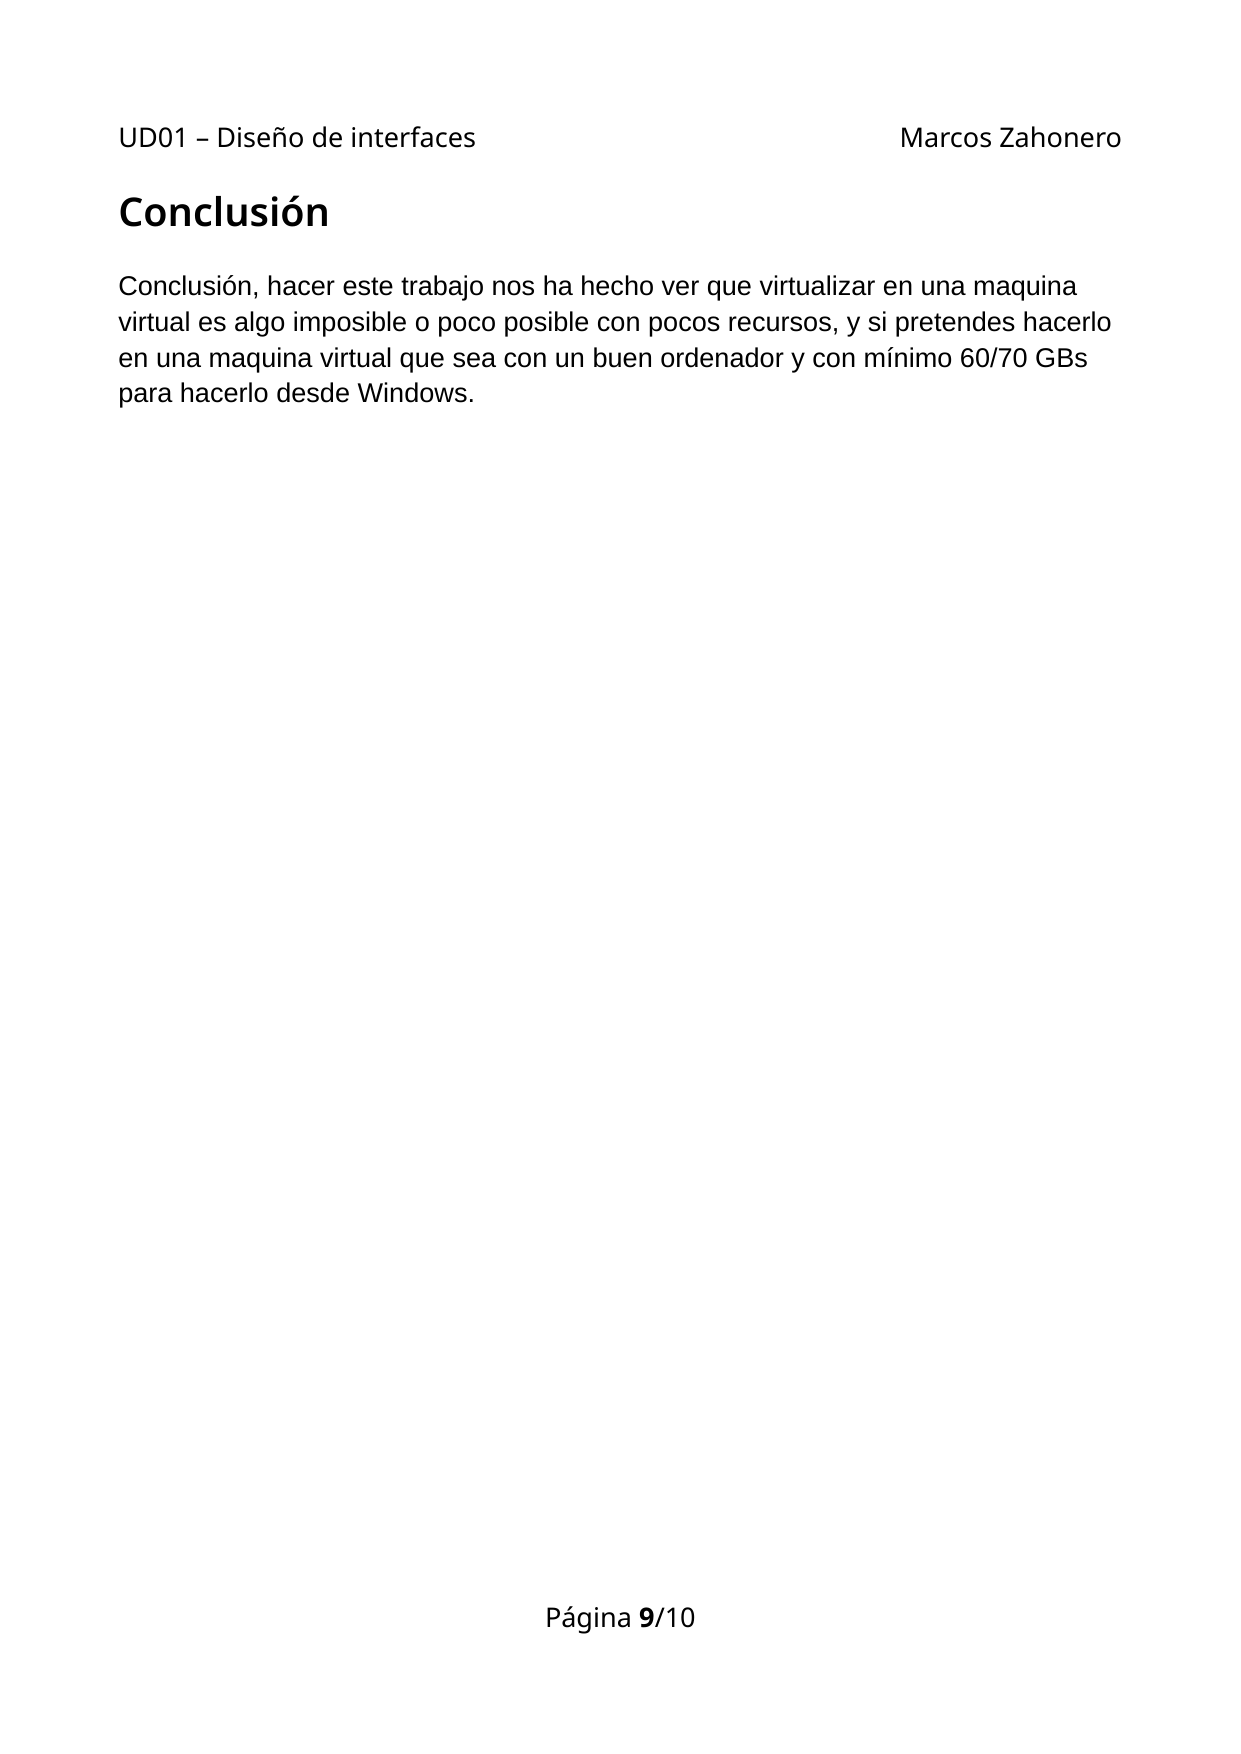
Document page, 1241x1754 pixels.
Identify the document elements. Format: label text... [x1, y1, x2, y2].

subtitle Conclusión [118, 184, 1122, 238]
text Conclusión, hacer este trabajo nos ha hecho ver que virtualizar en una maquina virtual es algo imposible o poco posible con pocos recursos, y si pretendes hacerlo en una maquina virtual que sea con un buen ordenador y con mínimo 60/70 GBs para hacerlo desde Windows. [118, 270, 1122, 409]
